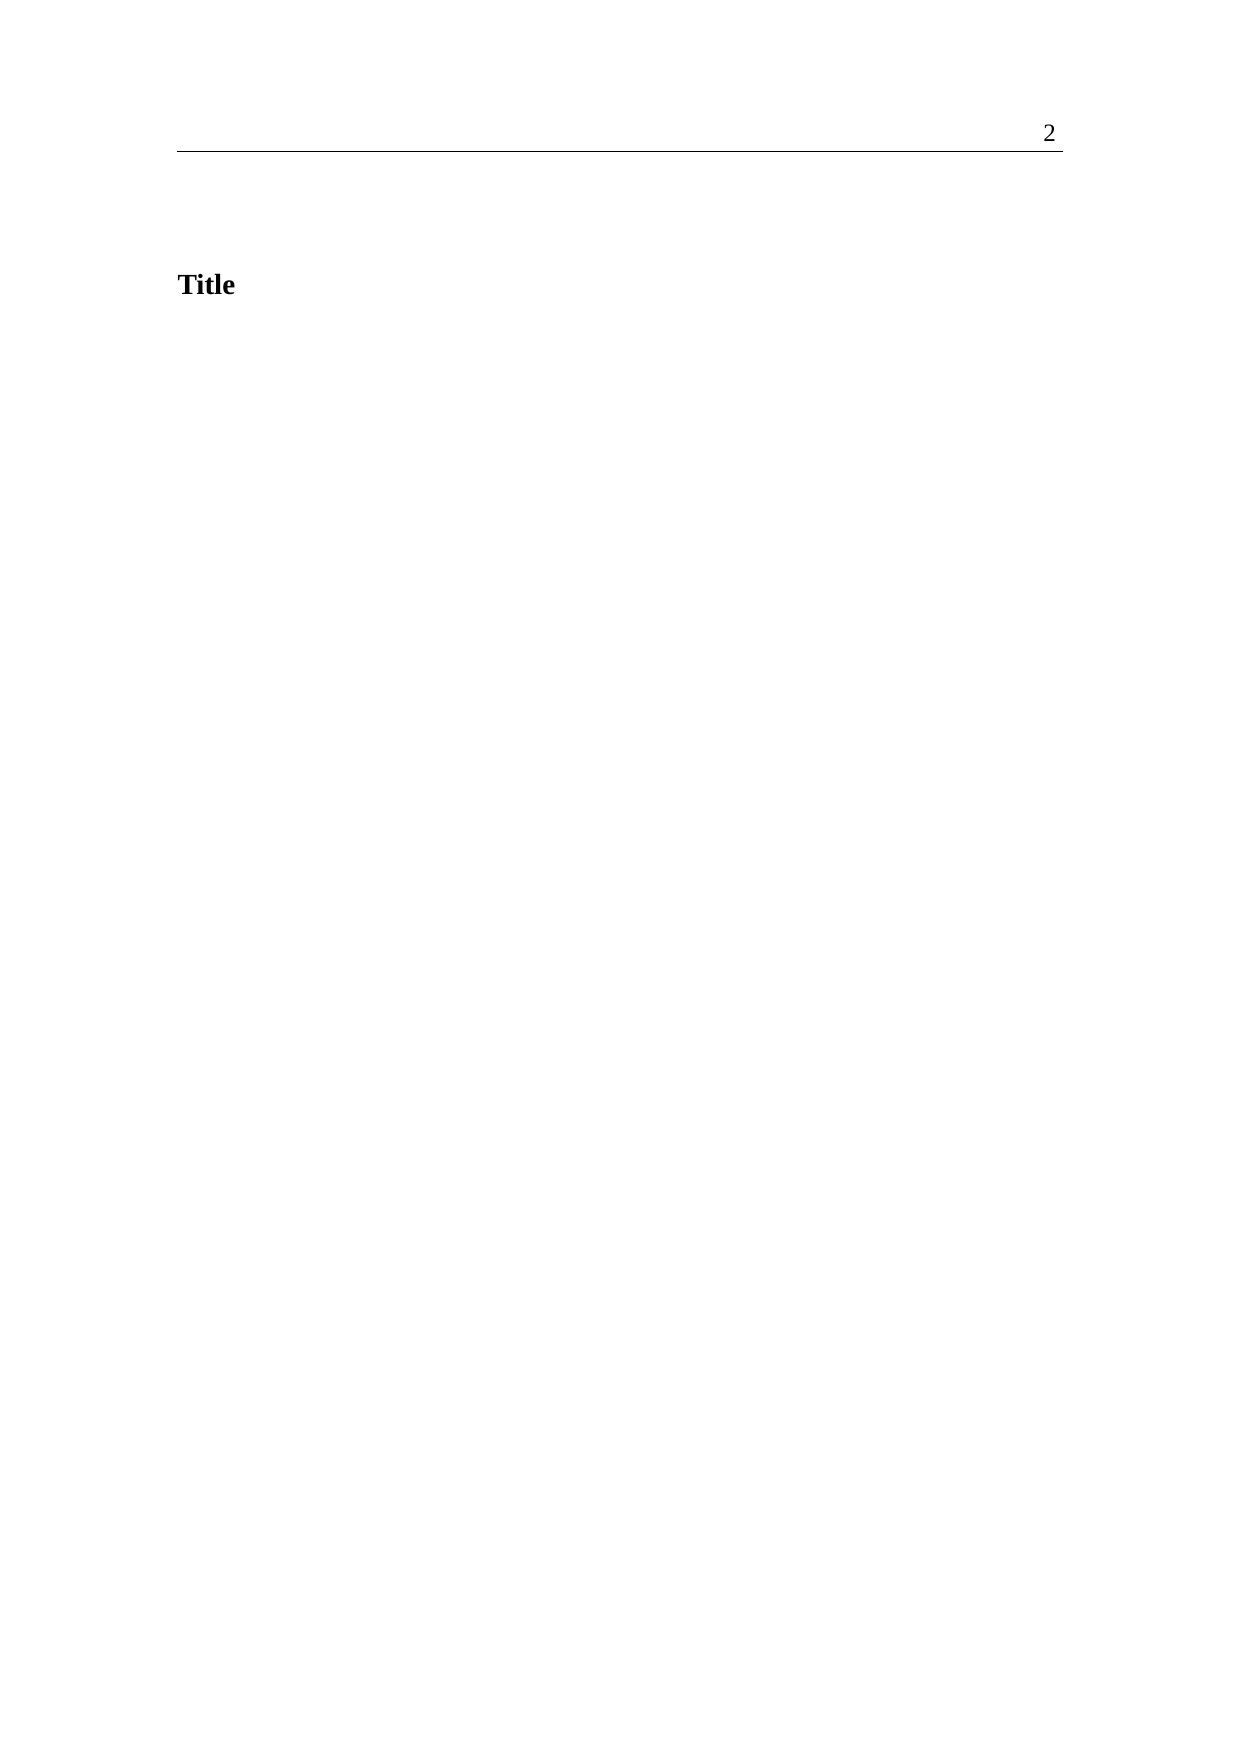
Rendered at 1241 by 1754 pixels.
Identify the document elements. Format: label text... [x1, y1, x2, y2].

text Title [177, 267, 1063, 301]
